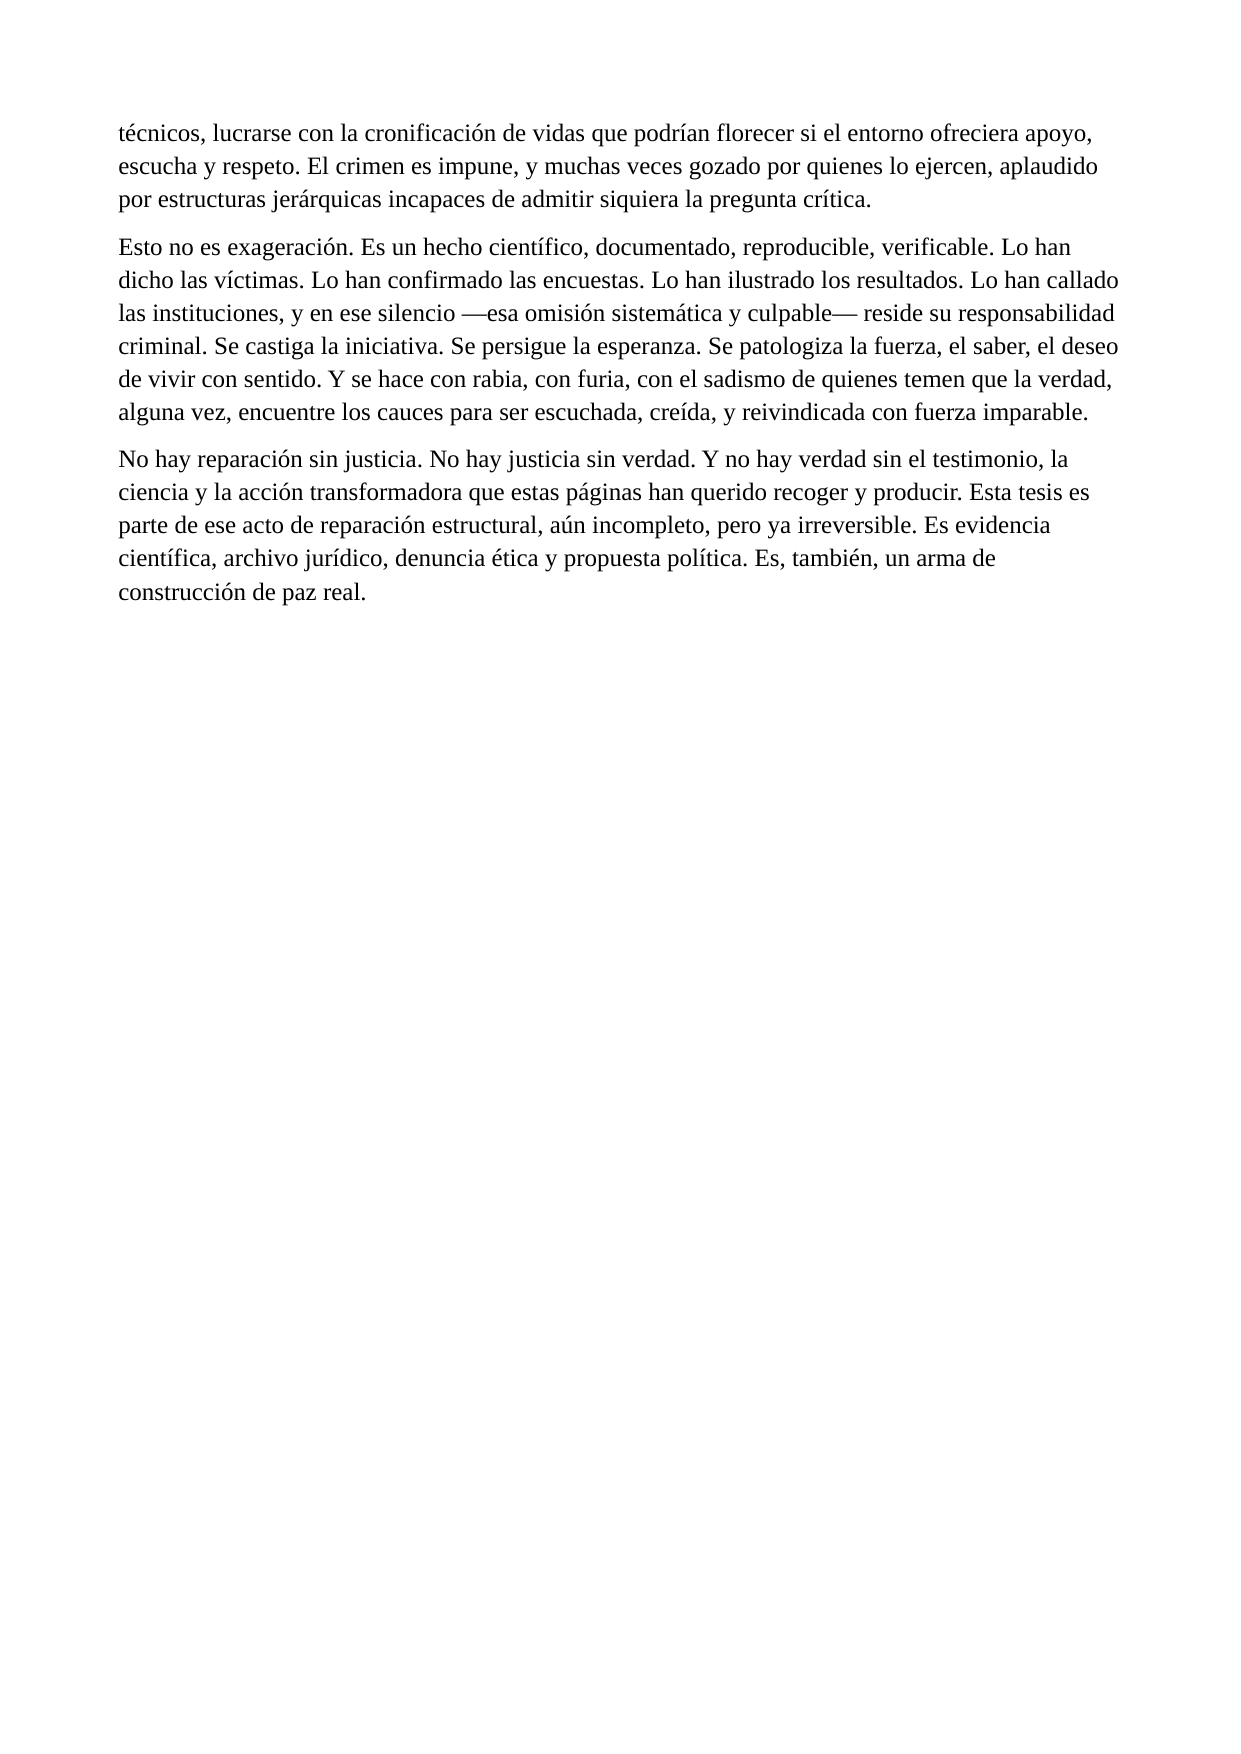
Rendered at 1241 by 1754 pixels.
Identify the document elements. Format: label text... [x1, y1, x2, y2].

text técnicos, lucrarse con la cronificación de vidas que podrían florecer si el entorno ofreciera apoyo, escucha y respeto. El crimen es impune, y muchas veces gozado por quienes lo ejercen, aplaudido por estructuras jerárquicas incapaces de admitir siquiera la pregunta crítica. [118, 118, 1122, 213]
text No hay reparación sin justicia. No hay justicia sin verdad. Y no hay verdad sin el testimonio, la ciencia y la acción transformadora que estas páginas han querido recoger y producir. Esta tesis es parte de ese acto de reparación estructural, aún incompleto, pero ya irreversible. Es evidencia científica, archivo jurídico, denuncia ética y propuesta política. Es, también, un arma de construcción de paz real. [118, 444, 1122, 605]
text Esto no es exageración. Es un hecho científico, documentado, reproducible, verificable. Lo han dicho las víctimas. Lo han confirmado las encuestas. Lo han ilustrado los resultados. Lo han callado las instituciones, y en ese silencio —esa omisión sistemática y culpable— reside su responsabilidad criminal. Se castiga la iniciativa. Se persigue la esperanza. Se patologiza la fuerza, el saber, el deseo de vivir con sentido. Y se hace con rabia, con furia, con el sadismo de quienes temen que la verdad, alguna vez, encuentre los cauces para ser escuchada, creída, y reivindicada con fuerza imparable. [118, 232, 1122, 426]
